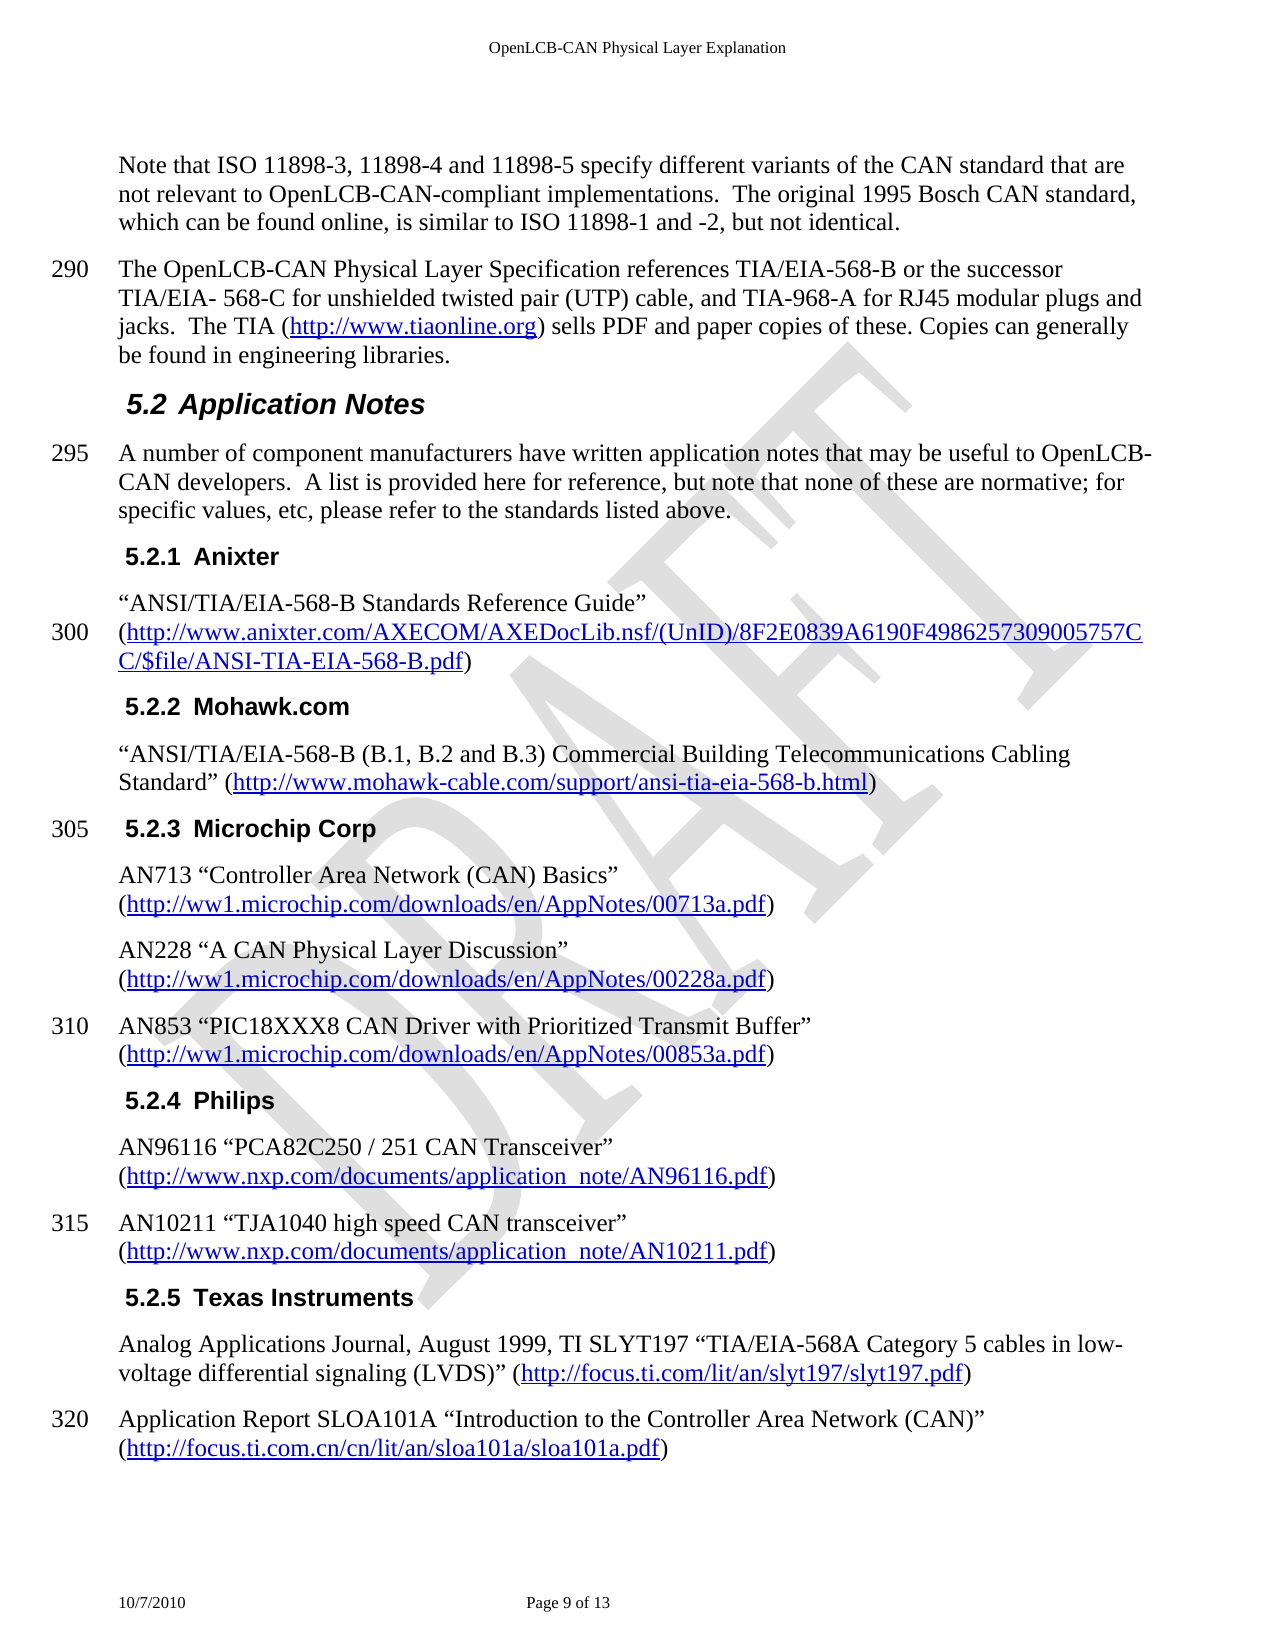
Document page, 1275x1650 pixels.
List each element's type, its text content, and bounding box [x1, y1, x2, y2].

text AN853 “PIC18XXX8 CAN Driver with Prioritized Transmit Buffer” (http://ww1.microchip.com/downloads/en/AppNotes/00853a.pdf) [410, 1011, 527, 1064]
text The OpenLCB-CAN Physical Layer Specification references TIA/EIA-568-B or the successor TIA/EIA- 568-C for unshielded twisted pair (UTP) cable, and TIA-968-A for RJ45 modular plugs and jacks. The TIA (http://www.tiaonline.org) sells PDF and paper copies of these. Copies can generally be found in engineering libraries. [118, 254, 1157, 369]
subtitle [586, 692, 781, 721]
text “ANSI/TIA/EIA-568-B Standards Reference Guide” (http://www.anixter.com/AXECOM/AXEDocLib.nsf/(UnID)/8F2E0839A6190F4986257309005757CC/$file/ANSI-TIA-EIA-568-B.pdf) [992, 588, 1157, 674]
text “ANSI/TIA/EIA-568-B (B.1, B.2 and B.3) Commercial Building Telecommunications Cabling Standard” (http://www.mohawk-cable.com/support/ansi-tia-eia-568-b.html) [842, 739, 1157, 796]
text Analog Applications Journal, August 1999, TI SLYT197 “TIA/EIA-568A Category 5 cables in low-voltage differential signaling (LVDS)” (http://focus.ti.com/lit/an/slyt197/slyt197.pdf) [118, 1329, 1157, 1387]
text AN228 “A CAN Physical Layer Discussion” (http://ww1.microchip.com/downloads/en/AppNotes/00228a.pdf) [710, 936, 1157, 993]
subtitle [765, 814, 882, 843]
text “ANSI/TIA/EIA-568-B (B.1, B.2 and B.3) Commercial Building Telecommunications Cabling Standard” (http://www.mohawk-cable.com/support/ansi-tia-eia-568-b.html) [118, 739, 592, 796]
subtitle Mohawk.com [118, 692, 540, 721]
text AN853 “PIC18XXX8 CAN Driver with Prioritized Transmit Buffer” (http://ww1.microchip.com/downloads/en/AppNotes/00853a.pdf) [517, 1011, 1157, 1068]
text AN853 “PIC18XXX8 CAN Driver with Prioritized Transmit Buffer” (http://ww1.microchip.com/downloads/en/AppNotes/00853a.pdf) [211, 1011, 417, 1064]
subtitle [665, 542, 932, 571]
text AN853 “PIC18XXX8 CAN Driver with Prioritized Transmit Buffer” (http://ww1.microchip.com/downloads/en/AppNotes/00853a.pdf) [118, 1011, 221, 1068]
text AN96116 “PCA82C250 / 251 CAN Transceiver” (http://www.nxp.com/documents/application_note/AN96116.pdf) [118, 1132, 343, 1190]
text “ANSI/TIA/EIA-568-B Standards Reference Guide” (http://www.anixter.com/AXECOM/AXEDocLib.nsf/(UnID)/8F2E0839A6190F4986257309005757CC/$file/ANSI-TIA-EIA-568-B.pdf) [848, 643, 1033, 674]
text AN10211 “TJA1040 high speed CAN transceiver” (http://www.nxp.com/documents/application_note/AN10211.pdf) [476, 1208, 1157, 1265]
subtitle Philips [592, 1086, 627, 1099]
text A number of component manufacturers have written application notes that may be useful to OpenLCB-CAN developers. A list is provided here for reference, but note that none of these are normative; for specific values, etc, please refer to the standards listed above. [118, 438, 782, 524]
text “ANSI/TIA/EIA-568-B Standards Reference Guide” (http://www.anixter.com/AXECOM/AXEDocLib.nsf/(UnID)/8F2E0839A6190F4986257309005757CC/$file/ANSI-TIA-EIA-568-B.pdf) [118, 588, 734, 674]
subtitle Philips [479, 1086, 578, 1115]
subtitle [547, 703, 573, 721]
text AN713 “Controller Area Network (CAN) Basics” (http://ww1.microchip.com/downloads/en/AppNotes/00713a.pdf) [670, 860, 816, 918]
subtitle [946, 542, 1157, 571]
text AN713 “Controller Area Network (CAN) Basics” (http://ww1.microchip.com/downloads/en/AppNotes/00713a.pdf) [822, 860, 1157, 918]
text Application Report SLOA101A “Introduction to the Controller Area Network (CAN)” (http://focus.ti.com.cn/cn/lit/an/sloa101a/sloa101a.pdf) [118, 1404, 1157, 1462]
text AN228 “A CAN Physical Layer Discussion” (http://ww1.microchip.com/downloads/en/AppNotes/00228a.pdf) [442, 936, 514, 977]
text AN713 “Controller Area Network (CAN) Basics” (http://ww1.microchip.com/downloads/en/AppNotes/00713a.pdf) [118, 860, 381, 918]
text AN228 “A CAN Physical Layer Discussion” (http://ww1.microchip.com/downloads/en/AppNotes/00228a.pdf) [118, 936, 452, 993]
subtitle Philips [118, 1086, 268, 1115]
subtitle Philips [282, 1086, 461, 1115]
subtitle Philips [625, 1086, 1157, 1115]
text AN713 “Controller Area Network (CAN) Basics” (http://ww1.microchip.com/downloads/en/AppNotes/00713a.pdf) [512, 860, 673, 914]
text AN713 “Controller Area Network (CAN) Basics” (http://ww1.microchip.com/downloads/en/AppNotes/00713a.pdf) [366, 860, 512, 914]
text Note that ISO 11898-3, 11898-4 and 11898-5 specify different variants of the CAN standard that are not relevant to OpenLCB-CAN-compliant implementations. The original 1995 Bosch CAN standard, which can be found online, is similar to ISO 11898-1 and -2, but not identical. [118, 150, 1157, 236]
subtitle [897, 814, 1157, 843]
subtitle [706, 825, 750, 843]
text AN96116 “PCA82C250 / 251 CAN Transceiver” (http://www.nxp.com/documents/application_note/AN96116.pdf) [508, 1132, 1157, 1190]
subtitle Microchip Corp [118, 814, 374, 843]
subtitle [624, 814, 695, 843]
text AN10211 “TJA1040 high speed CAN transceiver” (http://www.nxp.com/documents/application_note/AN10211.pdf) [404, 1208, 489, 1251]
subtitle [464, 814, 624, 843]
text AN10211 “TJA1040 high speed CAN transceiver” (http://www.nxp.com/documents/application_note/AN10211.pdf) [118, 1208, 418, 1265]
subtitle [798, 692, 1157, 721]
text “ANSI/TIA/EIA-568-B (B.1, B.2 and B.3) Commercial Building Telecommunications Cabling Standard” (http://www.mohawk-cable.com/support/ansi-tia-eia-568-b.html) [572, 739, 677, 792]
text A number of component manufacturers have written application notes that may be useful to OpenLCB-CAN developers. A list is provided here for reference, but note that none of these are normative; for specific values, etc, please refer to the standards listed above. [842, 438, 1157, 524]
subtitle Anixter [118, 542, 646, 571]
subtitle [815, 387, 1157, 420]
text AN228 “A CAN Physical Layer Discussion” (http://ww1.microchip.com/downloads/en/AppNotes/00228a.pdf) [541, 936, 721, 989]
text “ANSI/TIA/EIA-568-B (B.1, B.2 and B.3) Commercial Building Telecommunications Cabling Standard” (http://www.mohawk-cable.com/support/ansi-tia-eia-568-b.html) [655, 739, 852, 792]
subtitle Texas Instruments [118, 1283, 1157, 1312]
text A number of component manufacturers have written application notes that may be useful to OpenLCB-CAN developers. A list is provided here for reference, but note that none of these are normative; for specific values, etc, please refer to the standards listed above. [757, 438, 885, 524]
text “ANSI/TIA/EIA-568-B Standards Reference Guide” (http://www.anixter.com/AXECOM/AXEDocLib.nsf/(UnID)/8F2E0839A6190F4986257309005757CC/$file/ANSI-TIA-EIA-568-B.pdf) [691, 588, 1003, 642]
subtitle [384, 828, 450, 843]
subtitle Application Notes [118, 387, 801, 420]
text AN96116 “PCA82C250 / 251 CAN Transceiver” (http://www.nxp.com/documents/application_note/AN96116.pdf) [328, 1132, 494, 1186]
